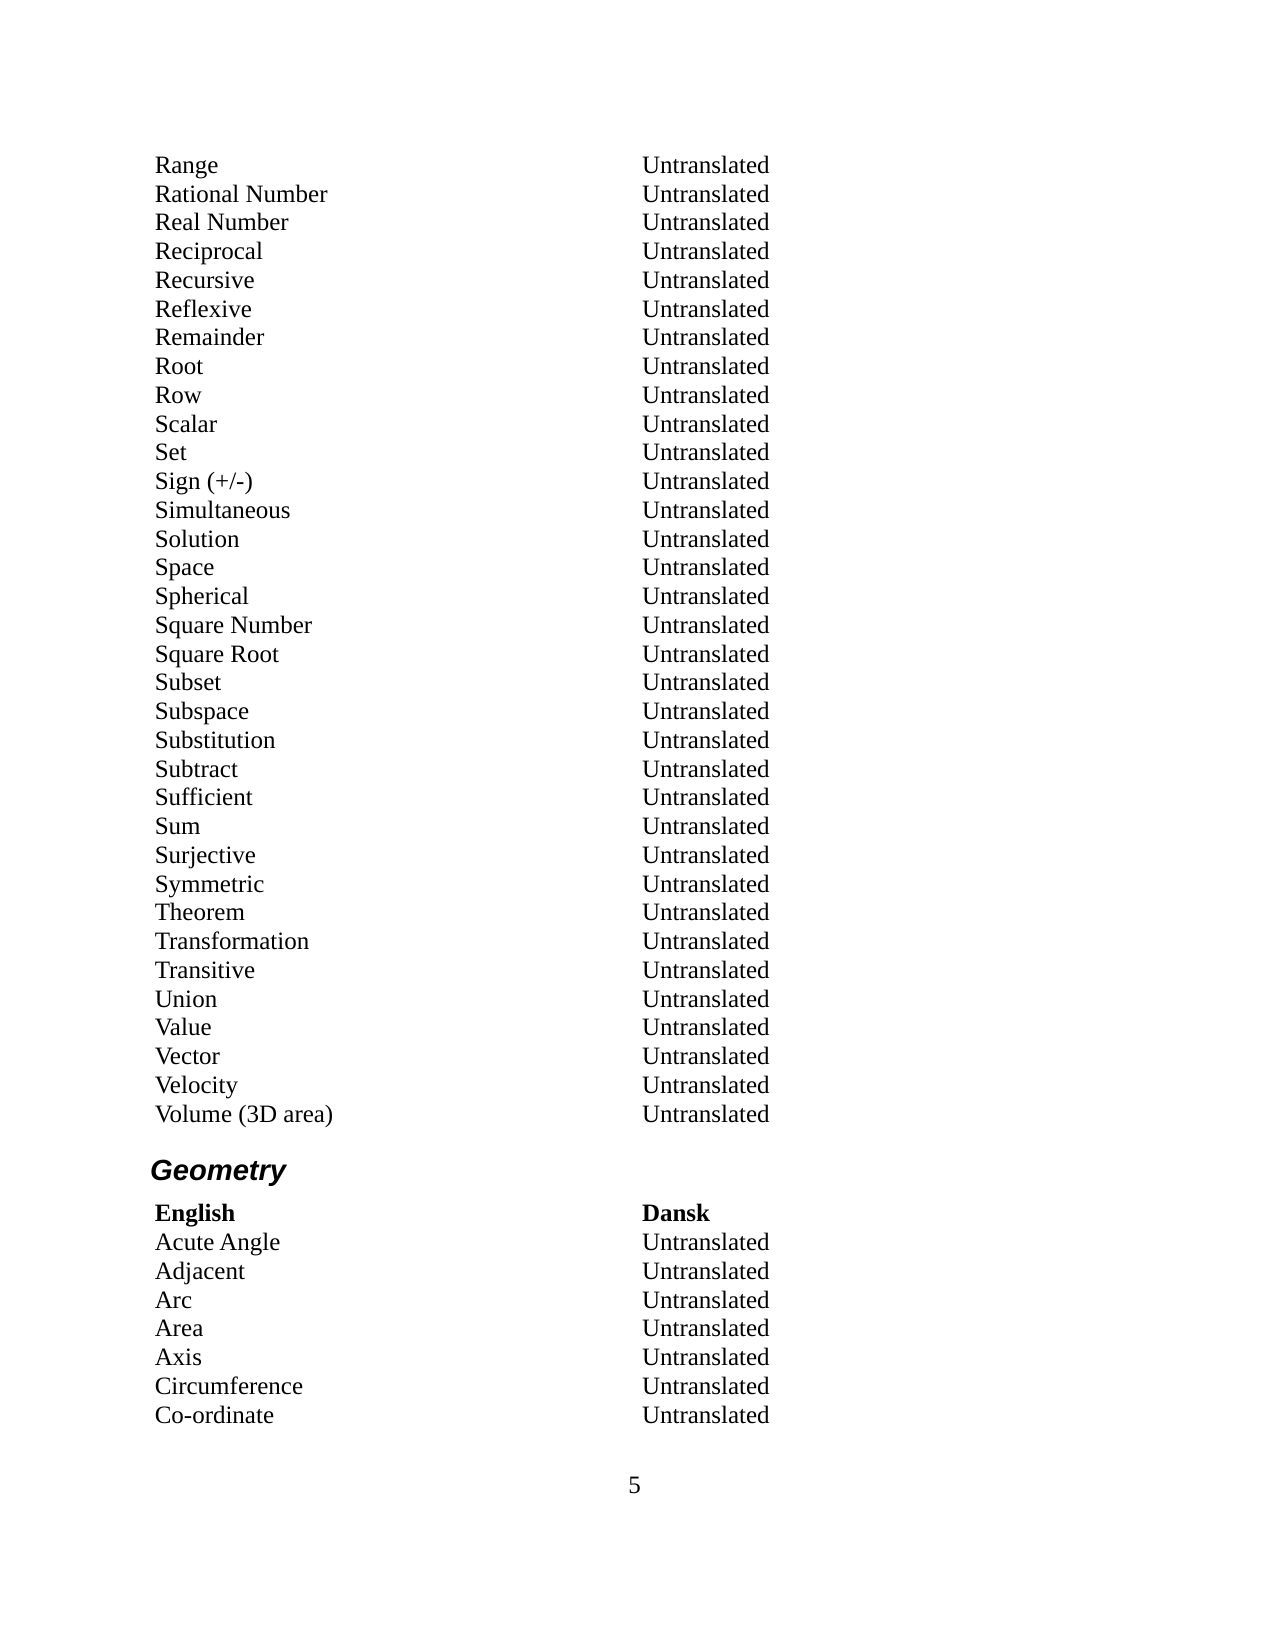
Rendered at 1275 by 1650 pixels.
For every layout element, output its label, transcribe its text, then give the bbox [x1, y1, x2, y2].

table_cell Untranslated [638, 1342, 1125, 1371]
table_cell Untranslated [638, 553, 1125, 581]
table_cell Untranslated [638, 438, 1125, 466]
table_cell Untranslated [638, 1285, 1125, 1313]
table_cell Untranslated [638, 668, 1125, 696]
table_cell Untranslated [638, 179, 1125, 207]
table_cell Untranslated [638, 208, 1125, 236]
table_header Dansk [638, 1199, 1125, 1227]
table_cell Untranslated [638, 783, 1125, 811]
table_cell Untranslated [638, 524, 1125, 552]
table_cell Untranslated [638, 150, 1125, 179]
table_cell Untranslated [638, 754, 1125, 782]
table_cell Square Number [150, 610, 637, 639]
table_cell Row [150, 380, 637, 409]
table_cell Untranslated [638, 984, 1125, 1012]
table_cell Untranslated [638, 840, 1125, 869]
table_cell Untranslated [638, 236, 1125, 265]
table_cell Square Root [150, 639, 637, 667]
table_cell Space [150, 553, 637, 581]
table_cell Axis [150, 1342, 637, 1371]
table_cell Spherical [150, 581, 637, 610]
table_cell Untranslated [638, 811, 1125, 840]
table_cell Real Number [150, 208, 637, 236]
table_cell Untranslated [638, 955, 1125, 984]
table_cell Untranslated [638, 1314, 1125, 1342]
table_header English [150, 1199, 637, 1227]
table_cell Untranslated [638, 351, 1125, 380]
table_cell Reflexive [150, 294, 637, 322]
table_cell Untranslated [638, 725, 1125, 754]
table_cell Co-ordinate [150, 1400, 637, 1428]
table_cell Value [150, 1013, 637, 1041]
table_cell Untranslated [638, 380, 1125, 409]
table_cell Untranslated [638, 1256, 1125, 1285]
table_cell Untranslated [638, 1371, 1125, 1400]
table_cell Sufficient [150, 783, 637, 811]
table_cell Volume (3D area) [150, 1099, 637, 1127]
table_cell Untranslated [638, 294, 1125, 322]
table_cell Untranslated [638, 1400, 1125, 1428]
table_cell Theorem [150, 898, 637, 926]
table_cell Remainder [150, 323, 637, 351]
table_cell Substitution [150, 725, 637, 754]
table_cell Untranslated [638, 1227, 1125, 1256]
table_cell Solution [150, 524, 637, 552]
table_cell Surjective [150, 840, 637, 869]
table_cell Untranslated [638, 1041, 1125, 1070]
table_cell Adjacent [150, 1256, 637, 1285]
table_cell Untranslated [638, 610, 1125, 639]
table_cell Circumference [150, 1371, 637, 1400]
table_cell Simultaneous [150, 495, 637, 524]
table_cell Union [150, 984, 637, 1012]
table_cell Untranslated [638, 323, 1125, 351]
table_cell Sum [150, 811, 637, 840]
table_cell Transformation [150, 926, 637, 955]
table_cell Vector [150, 1041, 637, 1070]
table_cell Untranslated [638, 265, 1125, 294]
table_cell Subtract [150, 754, 637, 782]
table_cell Subset [150, 668, 637, 696]
table_cell Untranslated [638, 696, 1125, 725]
table_cell Arc [150, 1285, 637, 1313]
table_cell Rational Number [150, 179, 637, 207]
table_cell Recursive [150, 265, 637, 294]
subtitle Geometry [150, 1152, 1125, 1186]
table_cell Untranslated [638, 639, 1125, 667]
table_cell Set [150, 438, 637, 466]
table_cell Untranslated [638, 926, 1125, 955]
table_cell Velocity [150, 1070, 637, 1099]
table_cell Untranslated [638, 495, 1125, 524]
table_cell Untranslated [638, 1070, 1125, 1099]
table_cell Root [150, 351, 637, 380]
table_cell Range [150, 150, 637, 179]
table_cell Subspace [150, 696, 637, 725]
table_cell Untranslated [638, 1099, 1125, 1127]
table_cell Untranslated [638, 466, 1125, 495]
table_cell Symmetric [150, 869, 637, 897]
table_cell Untranslated [638, 581, 1125, 610]
table_cell Sign (+/-) [150, 466, 637, 495]
table_cell Untranslated [638, 409, 1125, 437]
table_cell Scalar [150, 409, 637, 437]
table_cell Transitive [150, 955, 637, 984]
table_cell Untranslated [638, 898, 1125, 926]
table_cell Untranslated [638, 1013, 1125, 1041]
table_cell Reciprocal [150, 236, 637, 265]
table_cell Untranslated [638, 869, 1125, 897]
table_cell Acute Angle [150, 1227, 637, 1256]
table_cell Area [150, 1314, 637, 1342]
